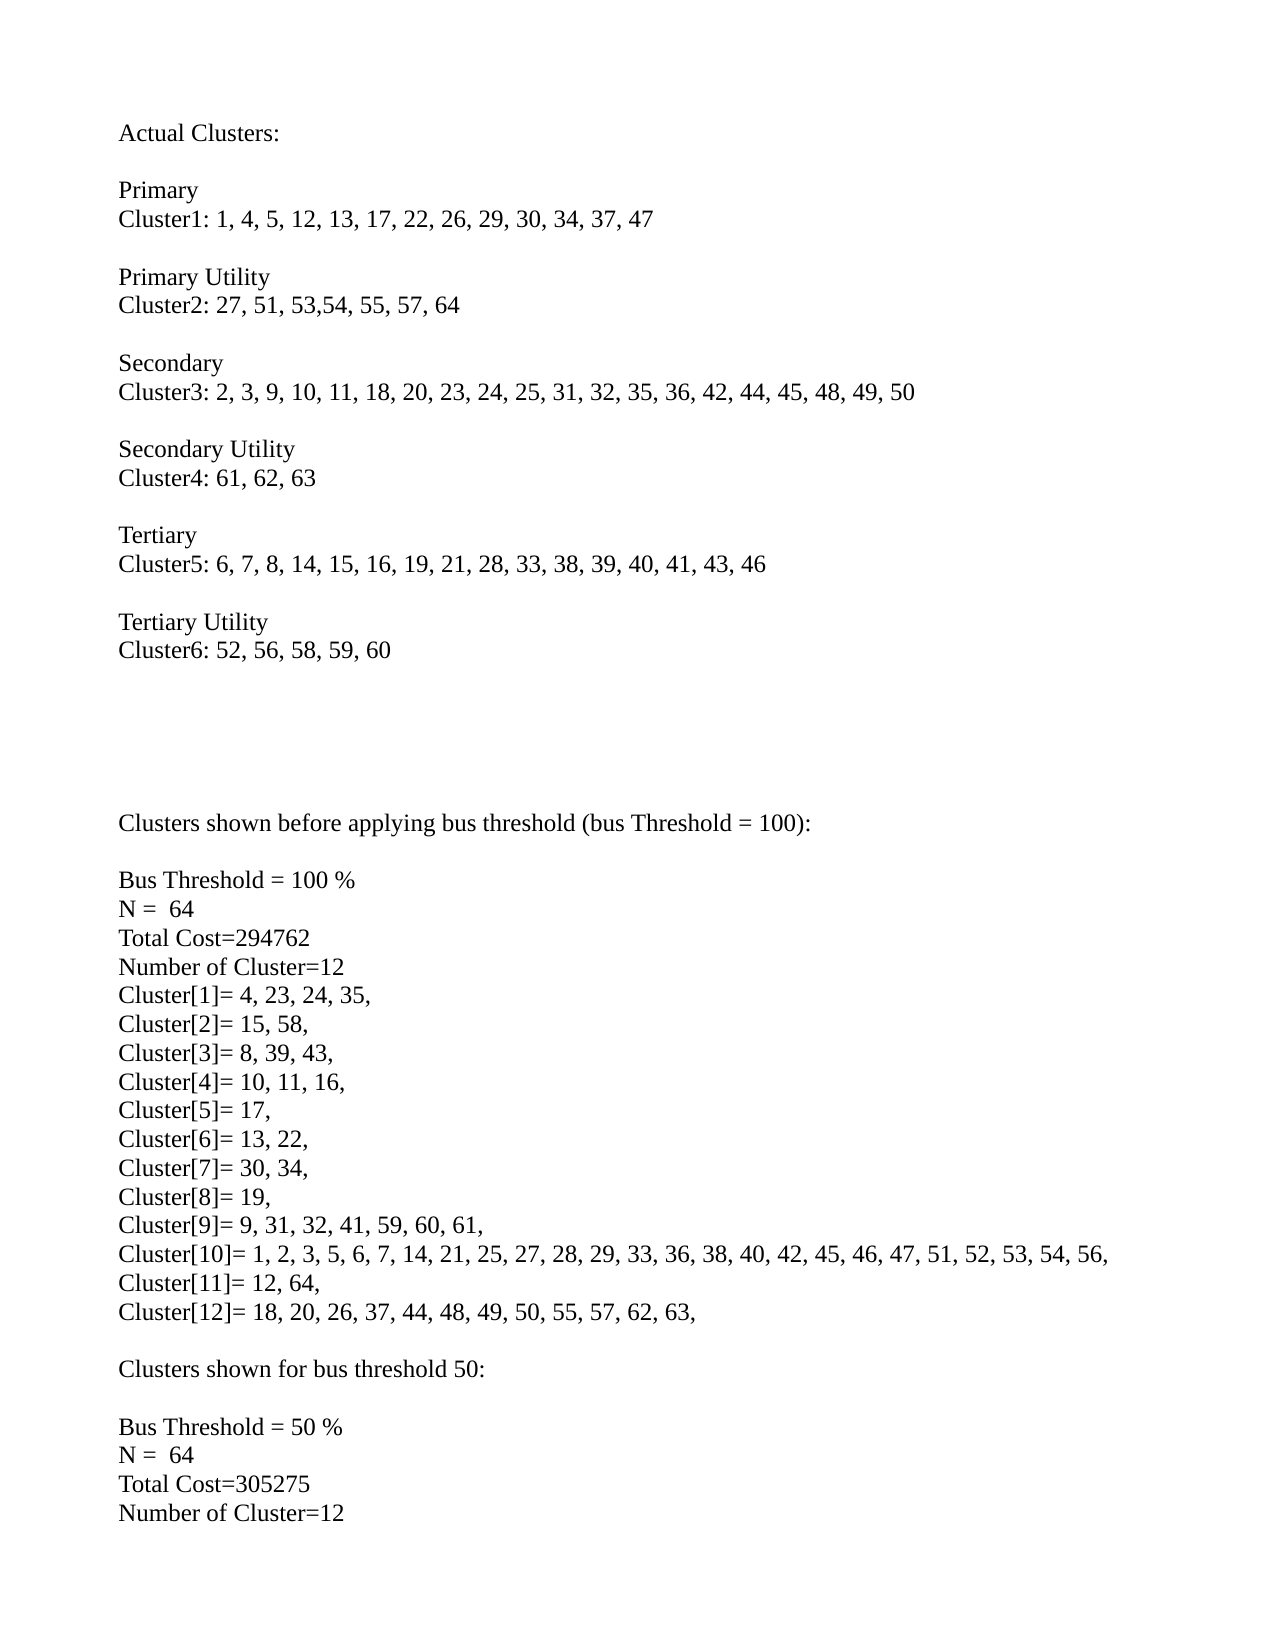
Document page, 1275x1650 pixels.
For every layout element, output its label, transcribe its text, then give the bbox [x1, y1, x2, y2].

text Bus Threshold = 50 % [118, 1412, 1157, 1441]
text Cluster[11]= 12, 64, [118, 1268, 1157, 1297]
text Total Cost=294762 [118, 923, 1157, 952]
text Cluster[6]= 13, 22, [118, 1124, 1157, 1153]
text N = 64 [118, 1441, 1157, 1469]
text Clusters shown for bus threshold 50: [118, 1354, 1157, 1383]
text Cluster[8]= 19, [118, 1182, 1157, 1211]
text Cluster[1]= 4, 23, 24, 35, [118, 981, 1157, 1009]
text Secondary Utility [118, 434, 1157, 463]
text Cluster1: 1, 4, 5, 12, 13, 17, 22, 26, 29, 30, 34, 37, 47 [118, 204, 1157, 233]
text Secondary [118, 348, 1157, 377]
text Bus Threshold = 100 % [118, 866, 1157, 894]
text Cluster[3]= 8, 39, 43, [118, 1038, 1157, 1067]
text N = 64 [118, 894, 1157, 923]
text Total Cost=305275 [118, 1469, 1157, 1498]
text Number of Cluster=12 [118, 1498, 1157, 1527]
text Tertiary Utility [118, 607, 1157, 636]
text Cluster[9]= 9, 31, 32, 41, 59, 60, 61, [118, 1211, 1157, 1239]
text Cluster4: 61, 62, 63 [118, 463, 1157, 492]
text Cluster[10]= 1, 2, 3, 5, 6, 7, 14, 21, 25, 27, 28, 29, 33, 36, 38, 40, 42, 45, 46, 47, 51, 52, 53, 54, 56, [118, 1239, 1157, 1268]
text Actual Clusters: [118, 118, 1157, 147]
text Cluster3: 2, 3, 9, 10, 11, 18, 20, 23, 24, 25, 31, 32, 35, 36, 42, 44, 45, 48, 49, 50 [118, 377, 1157, 406]
text Primary Utility [118, 262, 1157, 291]
text Cluster[12]= 18, 20, 26, 37, 44, 48, 49, 50, 55, 57, 62, 63, [118, 1297, 1157, 1326]
text Cluster[4]= 10, 11, 16, [118, 1067, 1157, 1096]
text Cluster[5]= 17, [118, 1096, 1157, 1124]
text Cluster5: 6, 7, 8, 14, 15, 16, 19, 21, 28, 33, 38, 39, 40, 41, 43, 46 [118, 549, 1157, 578]
text Primary [118, 176, 1157, 204]
text Clusters shown before applying bus threshold (bus Threshold = 100): [118, 808, 1157, 837]
text Tertiary [118, 521, 1157, 549]
text Cluster[7]= 30, 34, [118, 1153, 1157, 1182]
text Number of Cluster=12 [118, 952, 1157, 981]
text Cluster2: 27, 51, 53,54, 55, 57, 64 [118, 291, 1157, 319]
text Cluster[2]= 15, 58, [118, 1009, 1157, 1038]
text Cluster6: 52, 56, 58, 59, 60 [118, 636, 1157, 664]
